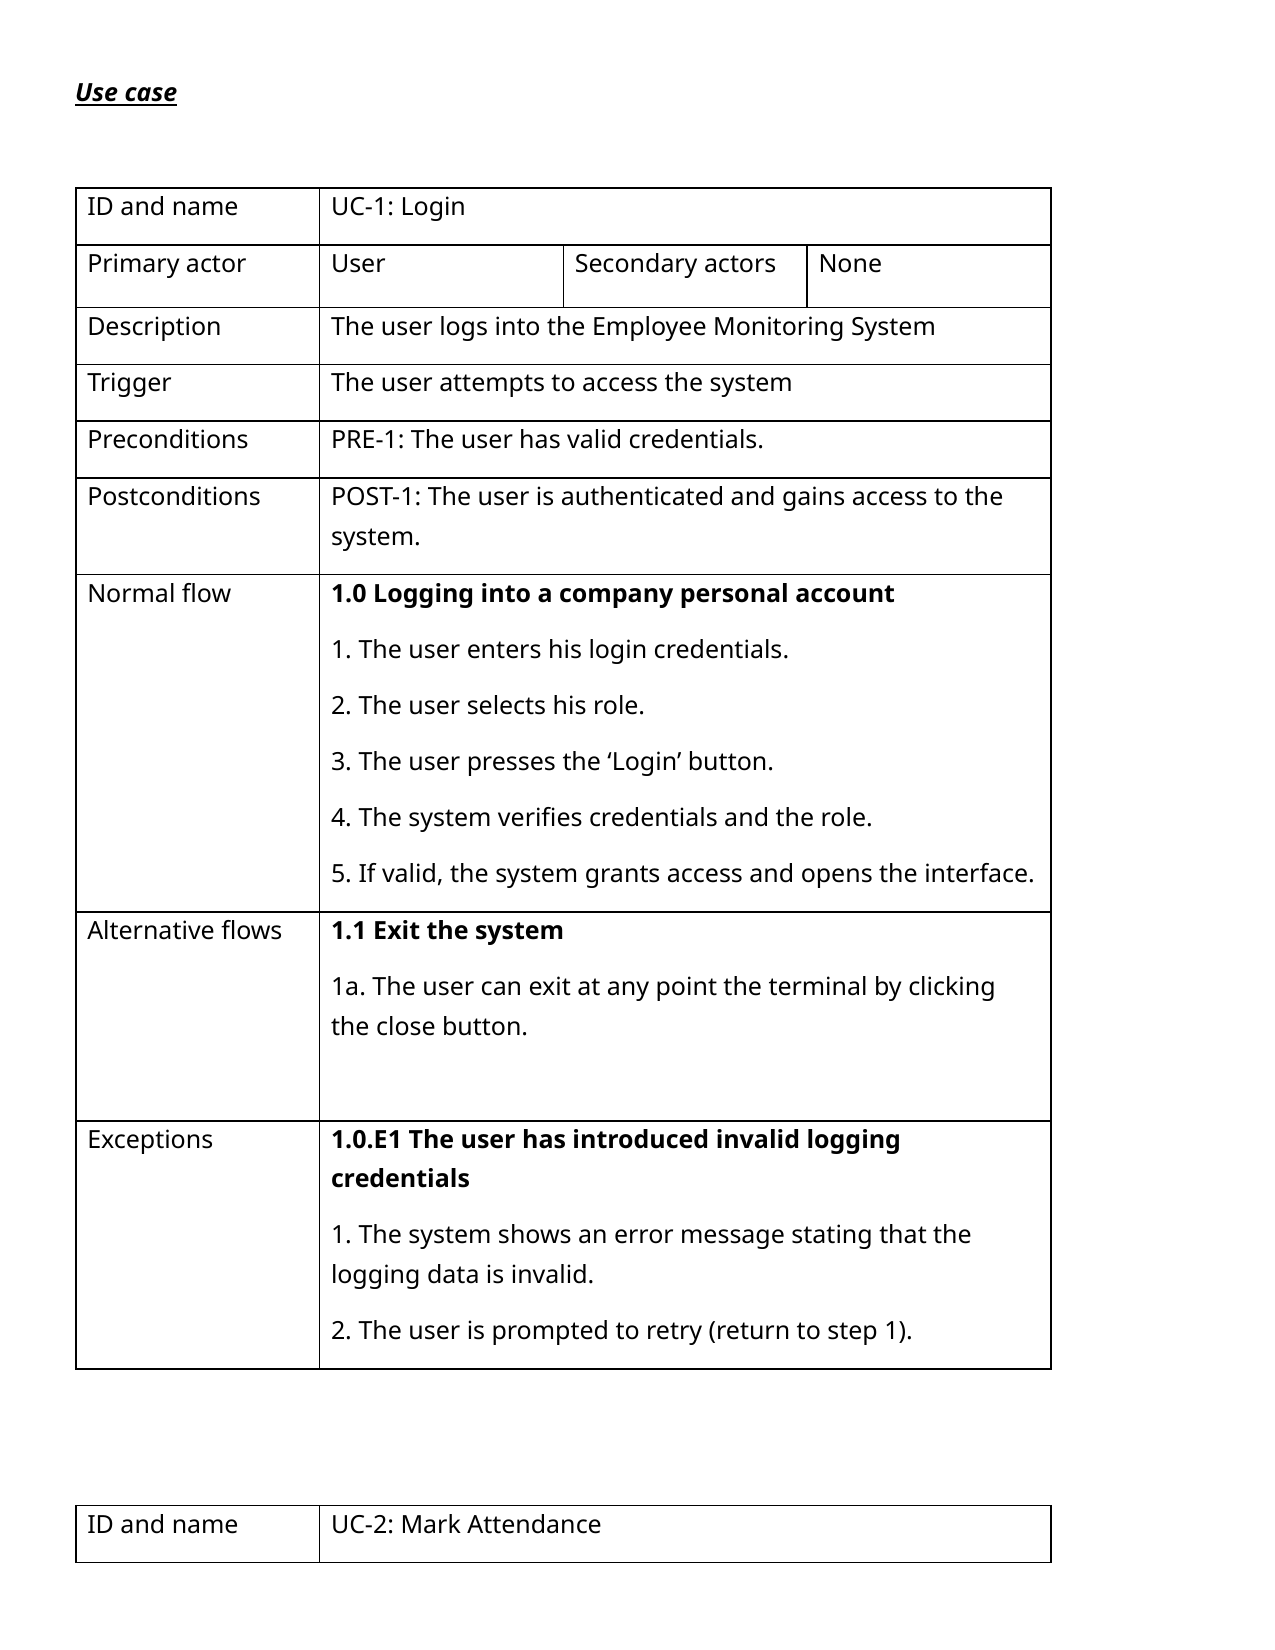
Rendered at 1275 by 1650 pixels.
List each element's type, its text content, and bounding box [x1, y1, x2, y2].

table_cell Primary actor [77, 246, 319, 307]
table_cell PRE-1: The user has valid credentials. [320, 422, 1050, 477]
table_header ID and name [77, 1506, 319, 1562]
table_cell 1.1 Exit the system 1a. The user can exit at any point the terminal by clicking the close button. [320, 913, 1050, 1120]
table_cell Description [77, 308, 319, 363]
table_cell Exceptions [77, 1122, 319, 1368]
table_cell 1.0.E1 The user has introduced invalid logging credentials 1. The system shows an error message stating that the logging data is invalid. 2. The user is prompted to retry (return to step 1). [320, 1122, 1050, 1368]
table_cell Secondary actors [564, 246, 806, 307]
table_header ID and name [77, 189, 319, 244]
table_cell Preconditions [77, 422, 319, 477]
table_cell Trigger [77, 365, 319, 420]
table_cell Alternative flows [77, 913, 319, 1120]
table_header UC-2: Mark Attendance [320, 1506, 1050, 1562]
table_cell The user logs into the Employee Monitoring System [320, 308, 1050, 363]
table_cell The user attempts to access the system [320, 365, 1050, 420]
table_cell 1.0 Logging into a company personal account 1. The user enters his login credentials. 2. The user selects his role. 3. The user presses the ‘Login’ button. 4. The system verifies credentials and the role. 5. If valid, the system grants access and opens the interface. [320, 575, 1050, 911]
table_cell User [320, 246, 563, 307]
table_cell Postconditions [77, 479, 319, 574]
table_cell Normal flow [77, 575, 319, 911]
table_cell None [808, 246, 1050, 307]
text Use case [75, 75, 1200, 109]
table_cell POST-1: The user is authenticated and gains access to the system. [320, 479, 1050, 574]
table_header UC-1: Login [320, 189, 1050, 244]
